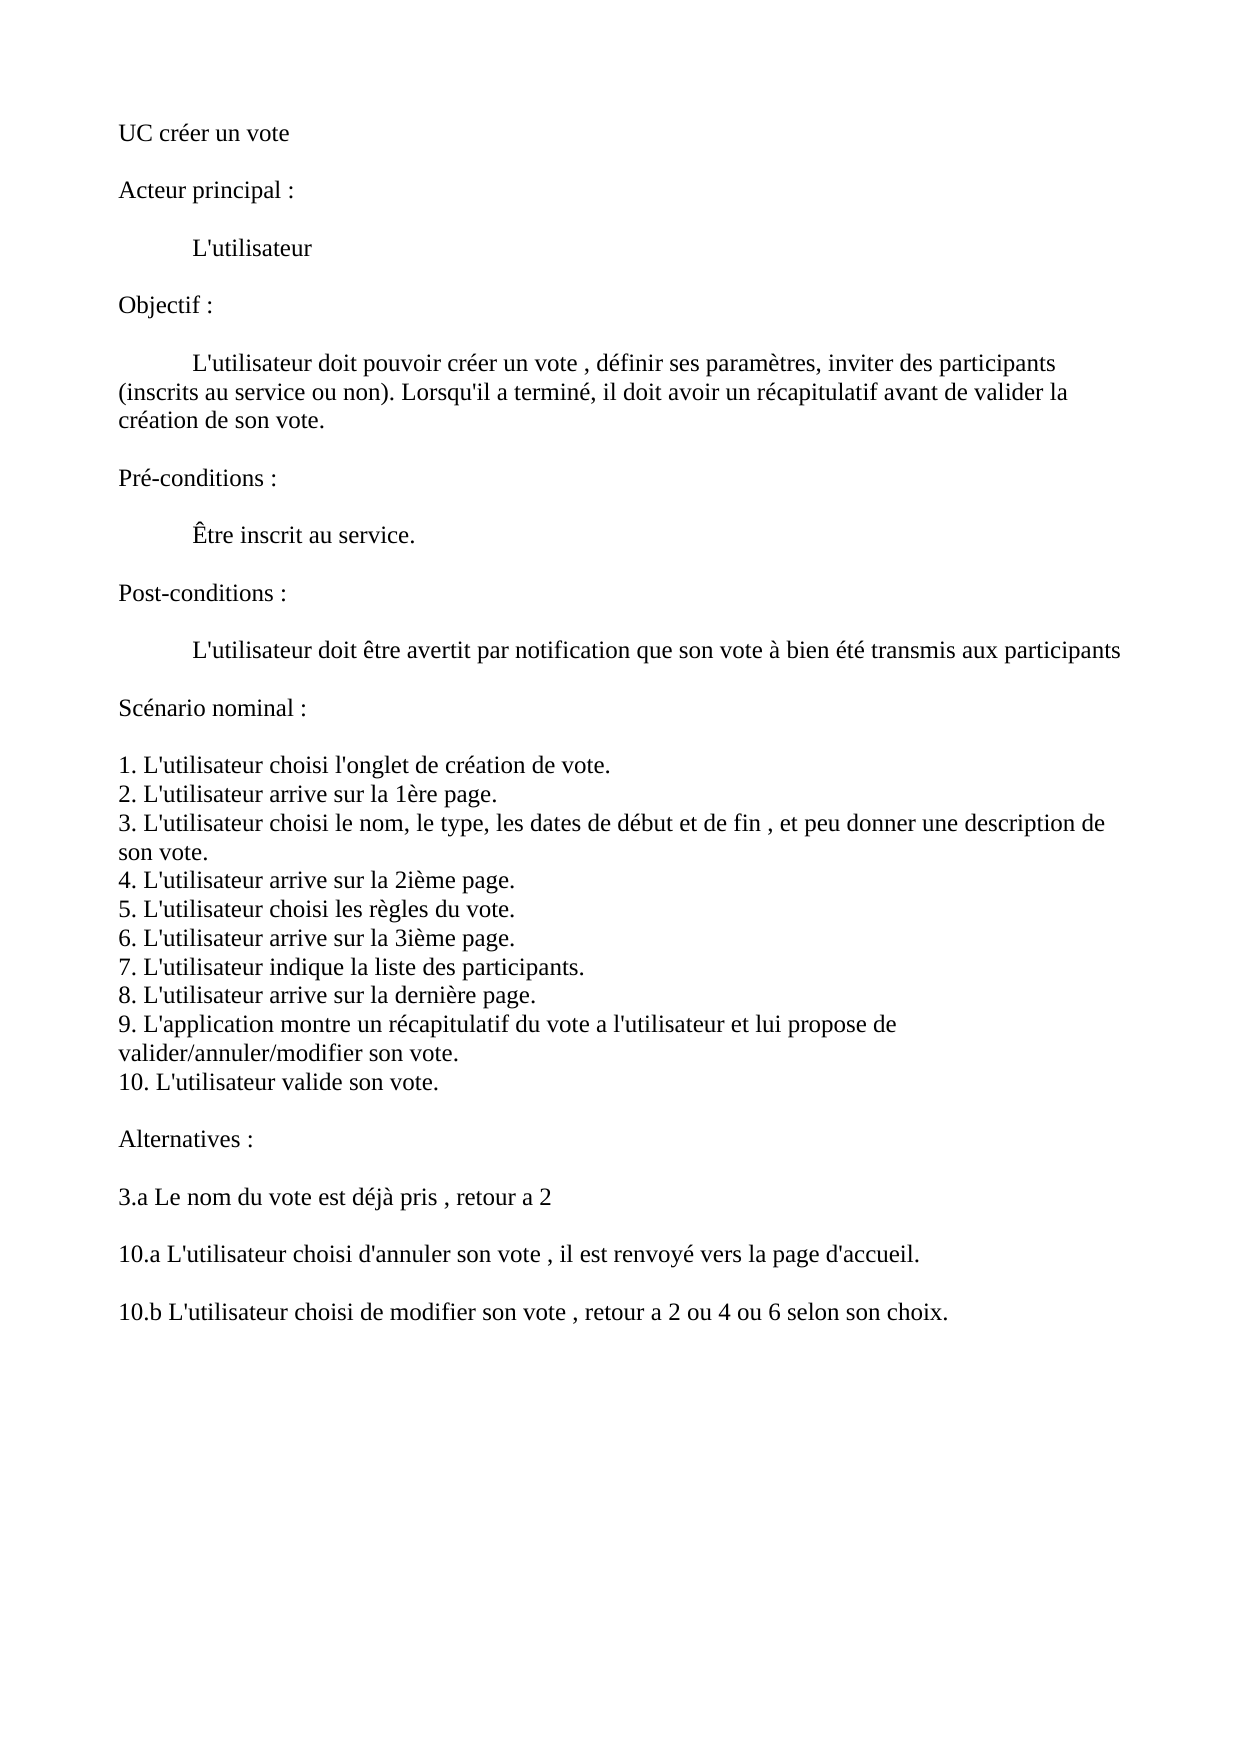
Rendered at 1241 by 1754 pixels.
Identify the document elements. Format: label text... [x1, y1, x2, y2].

text 3. L'utilisateur choisi le nom, le type, les dates de début et de fin , et peu donner une description de son vote. [118, 808, 1122, 866]
text L'utilisateur doit être avertit par notification que son vote à bien été transmis aux participants [118, 636, 1122, 664]
text 8. L'utilisateur arrive sur la dernière page. [118, 981, 1122, 1009]
text 5. L'utilisateur choisi les règles du vote. [118, 894, 1122, 923]
text Acteur principal : [118, 176, 1122, 204]
text Objectif : [118, 291, 1122, 319]
text Alternatives : [118, 1124, 1122, 1153]
text 4. L'utilisateur arrive sur la 2ième page. [118, 866, 1122, 894]
text 10.b L'utilisateur choisi de modifier son vote , retour a 2 ou 4 ou 6 selon son choix. [118, 1297, 1122, 1326]
text 9. L'application montre un récapitulatif du vote a l'utilisateur et lui propose de valider/annuler/modifier son vote. [118, 1009, 1122, 1067]
text 7. L'utilisateur indique la liste des participants. [118, 952, 1122, 981]
text 3.a Le nom du vote est déjà pris , retour a 2 [118, 1182, 1122, 1211]
text Être inscrit au service. [118, 521, 1122, 549]
text 2. L'utilisateur arrive sur la 1ère page. [118, 779, 1122, 808]
text Post-conditions : [118, 578, 1122, 607]
text L'utilisateur [118, 233, 1122, 262]
text Scénario nominal : [118, 693, 1122, 722]
text L'utilisateur doit pouvoir créer un vote , définir ses paramètres, inviter des participants (inscrits au service ou non). Lorsqu'il a terminé, il doit avoir un récapitulatif avant de valider la création de son vote. [118, 348, 1122, 434]
text 10. L'utilisateur valide son vote. [118, 1067, 1122, 1096]
text UC créer un vote [118, 118, 1122, 147]
text 1. L'utilisateur choisi l'onglet de création de vote. [118, 751, 1122, 779]
text 6. L'utilisateur arrive sur la 3ième page. [118, 923, 1122, 952]
text Pré-conditions : [118, 463, 1122, 492]
text 10.a L'utilisateur choisi d'annuler son vote , il est renvoyé vers la page d'accueil. [118, 1239, 1122, 1268]
